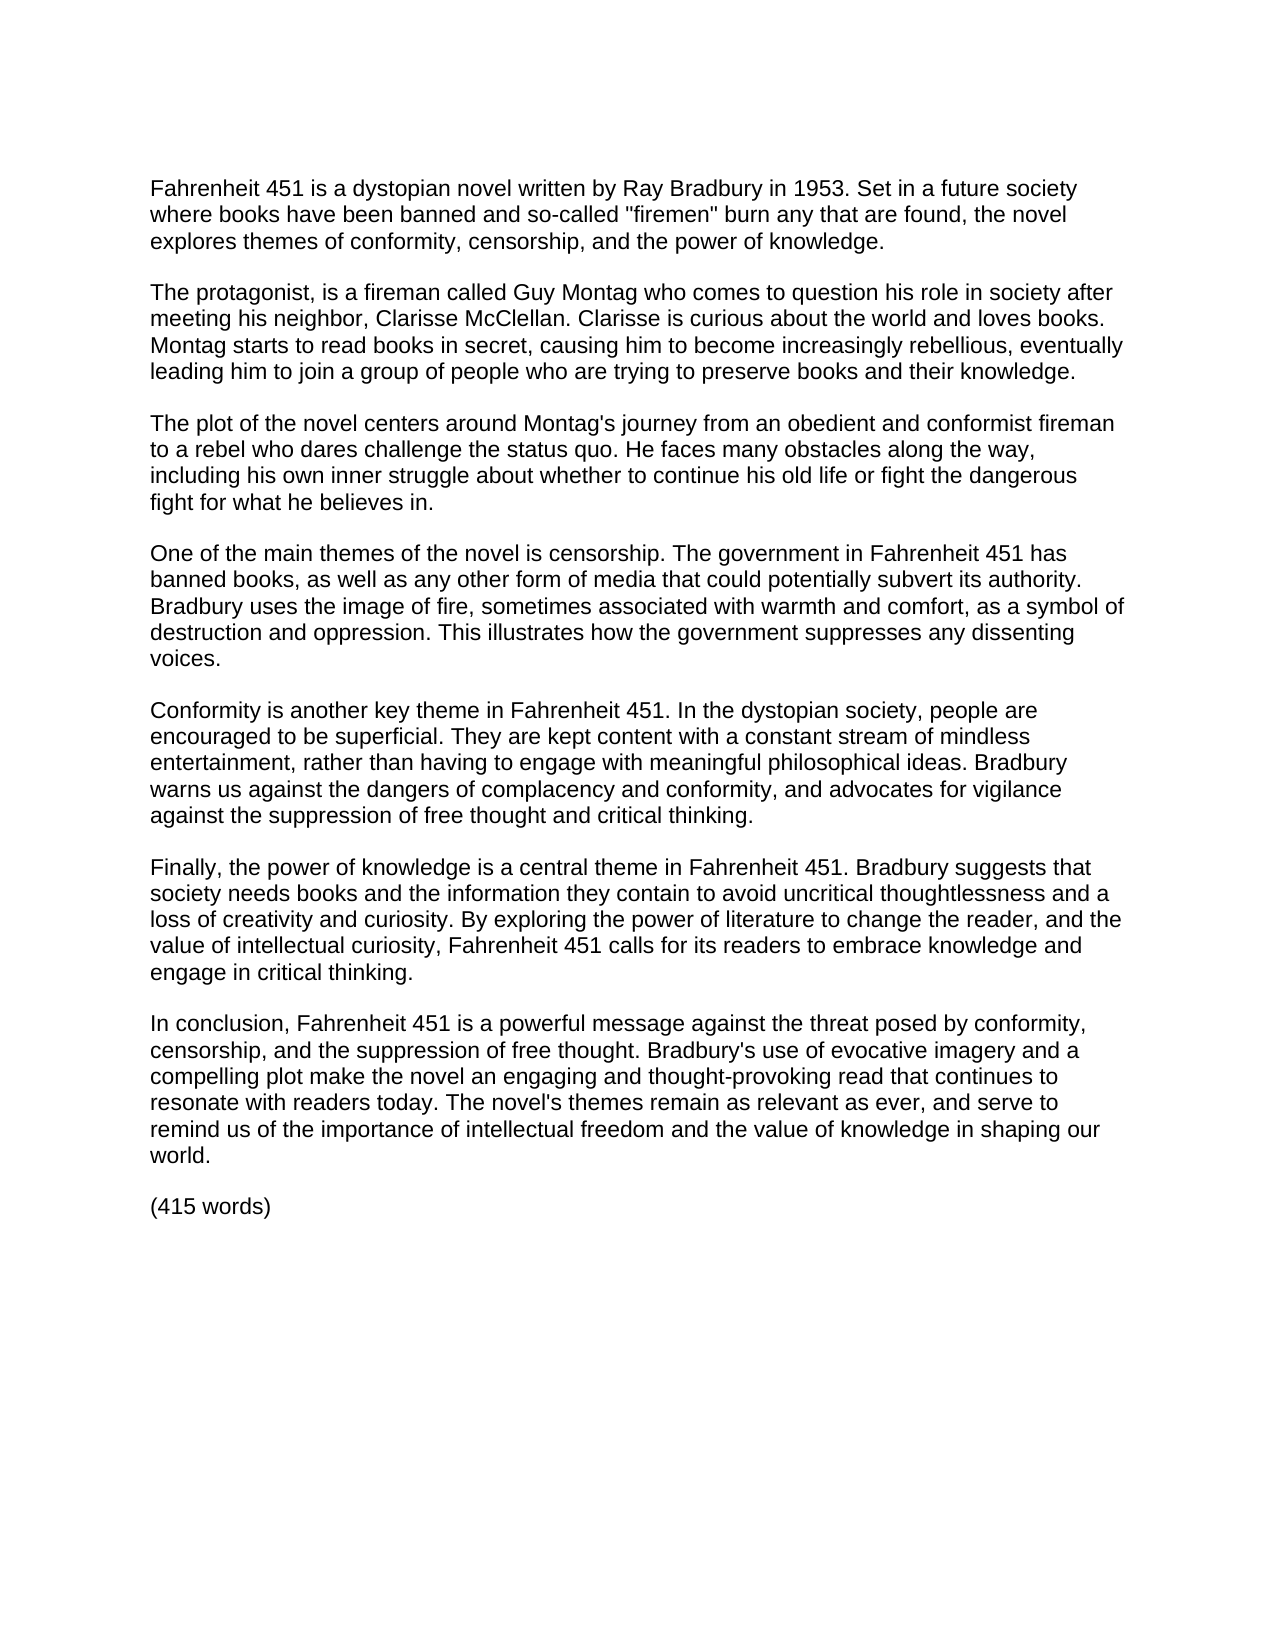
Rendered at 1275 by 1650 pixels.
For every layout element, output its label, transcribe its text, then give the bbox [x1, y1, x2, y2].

text The plot of the novel centers around Montag's journey from an obedient and conformist fireman to a rebel who dares challenge the status quo. He faces many obstacles along the way, including his own inner struggle about whether to continue his old life or fight the dangerous fight for what he believes in. [150, 409, 1125, 515]
text In conclusion, Fahrenheit 451 is a powerful message against the threat posed by conformity, censorship, and the suppression of free thought. Bradbury's use of evocative imagery and a compelling plot make the novel an engaging and thought-provoking read that continues to resonate with readers today. The novel's themes remain as relevant as ever, and serve to remind us of the importance of intellectual freedom and the value of knowledge in shaping our world. [150, 1010, 1125, 1168]
text Conformity is another key theme in Fahrenheit 451. In the dystopian society, people are encouraged to be superficial. They are kept content with a constant stream of mindless entertainment, rather than having to engage with meaningful philosophical ideas. Bradbury warns us against the dangers of complacency and conformity, and advocates for vigilance against the suppression of free thought and critical thinking. [150, 697, 1125, 828]
text Fahrenheit 451 is a dystopian novel written by Ray Bradbury in 1953. Set in a future society where books have been banned and so-called "firemen" burn any that are found, the novel explores themes of conformity, censorship, and the power of knowledge. [150, 175, 1125, 254]
text Finally, the power of knowledge is a central theme in Fahrenheit 451. Bradbury suggests that society needs books and the information they contain to avoid uncritical thoughtlessness and a loss of creativity and curiosity. By exploring the power of literature to change the reader, and the value of intellectual curiosity, Fahrenheit 451 calls for its readers to embrace knowledge and engage in critical thinking. [150, 853, 1125, 985]
text (415 words) [150, 1193, 1125, 1220]
text One of the main themes of the novel is censorship. The government in Fahrenheit 451 has banned books, as well as any other form of media that could potentially subvert its authority. Bradbury uses the image of fire, sometimes associated with warmth and comfort, as a symbol of destruction and oppression. This illustrates how the government suppresses any dissenting voices. [150, 540, 1125, 672]
text The protagonist, is a fireman called Guy Montag who comes to question his role in society after meeting his neighbor, Clarisse McClellan. Clarisse is curious about the world and loves books. Montag starts to read books in secret, causing him to become increasingly rebellious, eventually leading him to join a group of people who are trying to preserve books and their knowledge. [150, 279, 1125, 384]
